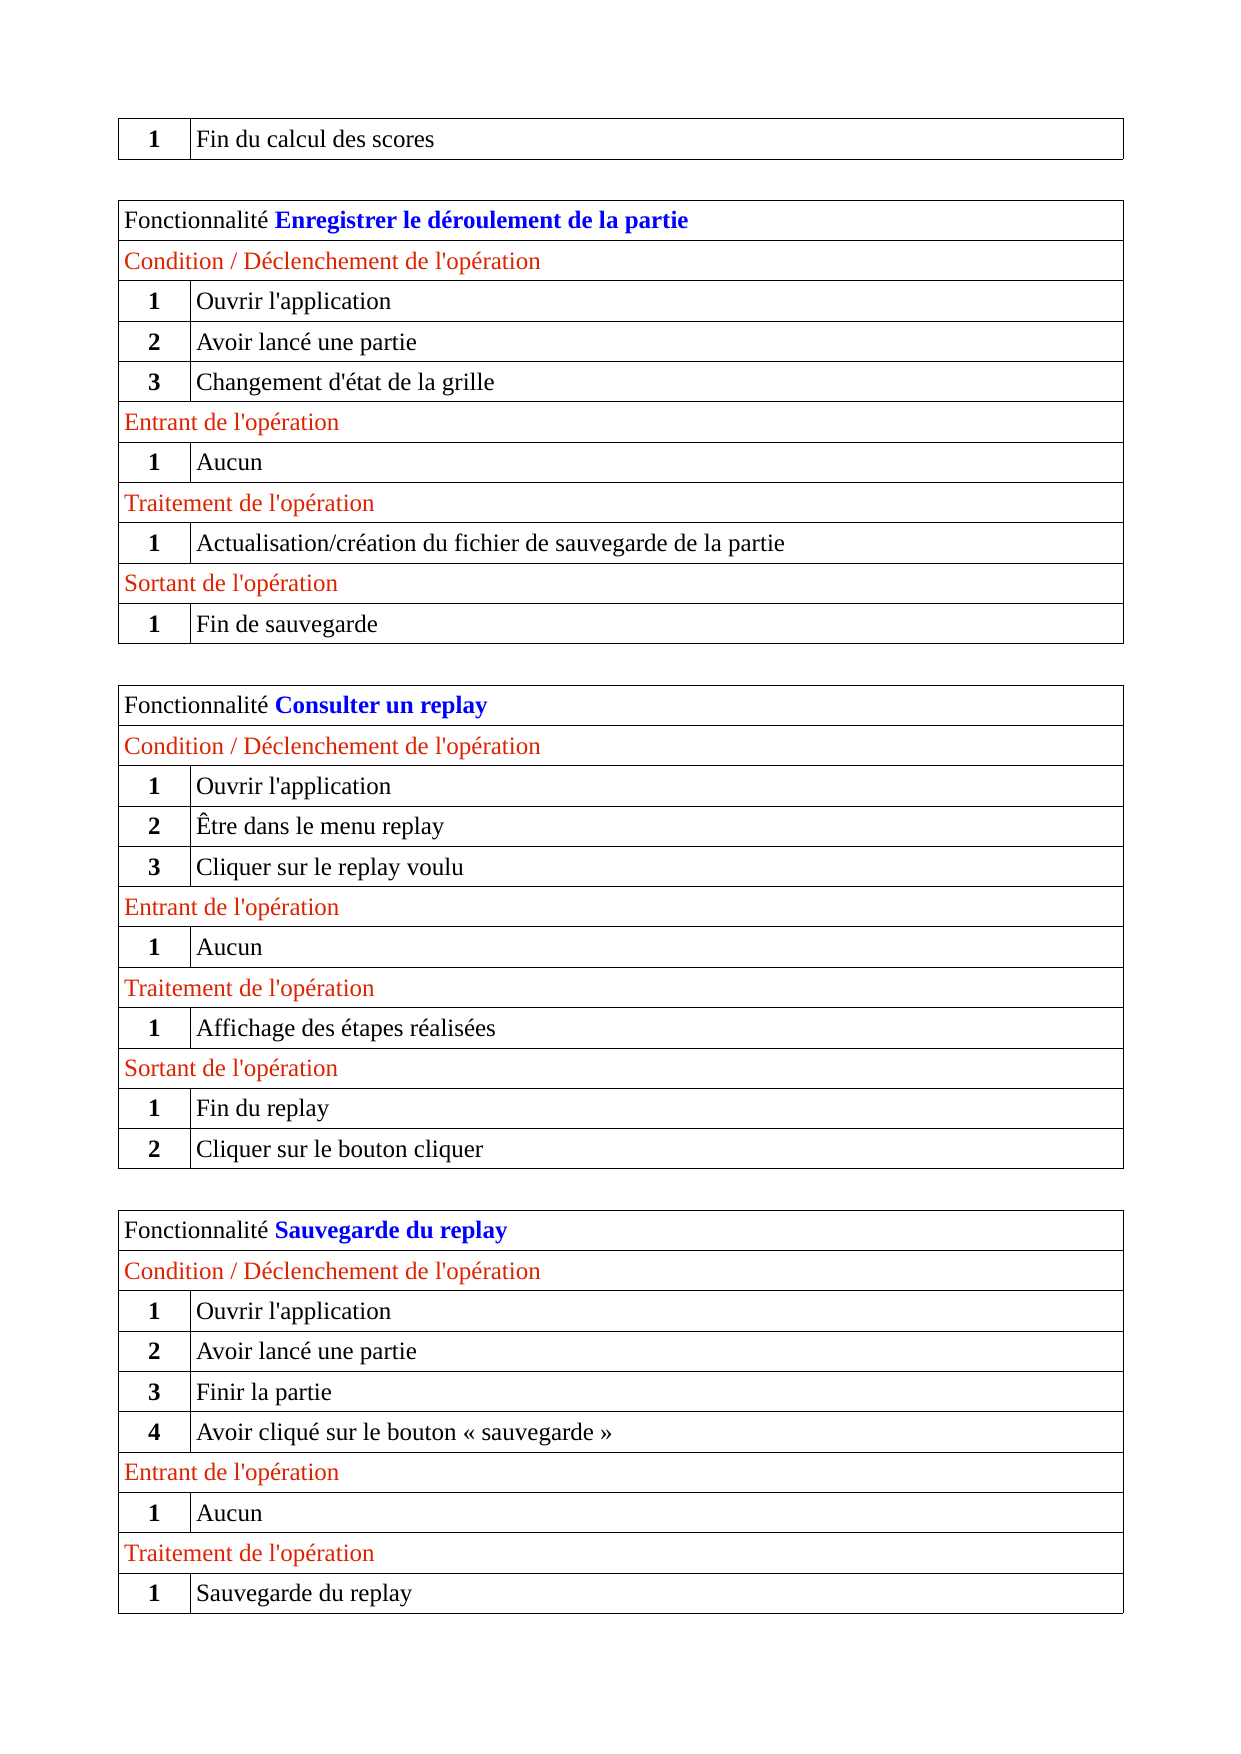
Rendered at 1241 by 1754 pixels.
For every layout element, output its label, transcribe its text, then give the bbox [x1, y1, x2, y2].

table_cell Traitement de l'opération [119, 483, 1123, 522]
table_cell Être dans le menu replay [191, 807, 1123, 846]
table_cell Sortant de l'opération [119, 1049, 1123, 1088]
table_cell Sauvegarde du replay [191, 1574, 1123, 1613]
table_cell 2 [119, 1129, 190, 1168]
table_cell Traitement de l'opération [119, 968, 1123, 1007]
table_cell Fin du calcul des scores [191, 119, 1123, 158]
table_cell 3 [119, 362, 190, 401]
table_cell Actualisation/création du fichier de sauvegarde de la partie [191, 523, 1123, 563]
table_cell 1 [119, 1574, 190, 1613]
table_cell 1 [119, 119, 190, 158]
table_cell Aucun [191, 927, 1123, 967]
table_cell 3 [119, 847, 190, 886]
table_cell 3 [119, 1372, 190, 1411]
table_cell Ouvrir l'application [191, 281, 1123, 321]
table_cell Condition / Déclenchement de l'opération [119, 1251, 1123, 1290]
table_cell 1 [119, 281, 190, 321]
table_cell 1 [119, 1291, 190, 1331]
table_cell Traitement de l'opération [119, 1533, 1123, 1572]
table_cell Entrant de l'opération [119, 1453, 1123, 1492]
table_cell Entrant de l'opération [119, 402, 1123, 442]
table_cell Avoir cliqué sur le bouton « sauvegarde » [191, 1412, 1123, 1452]
table_cell 2 [119, 1332, 190, 1371]
table_cell 1 [119, 1089, 190, 1128]
table_cell Avoir lancé une partie [191, 322, 1123, 361]
table_cell Changement d'état de la grille [191, 362, 1123, 401]
table_header Fonctionnalité Consulter un replay [119, 686, 1123, 725]
table_cell Fin de sauvegarde [191, 604, 1123, 643]
table_cell 1 [119, 766, 190, 806]
table_cell 1 [119, 927, 190, 967]
table_cell 1 [119, 523, 190, 563]
table_cell 1 [119, 1008, 190, 1047]
table_cell Cliquer sur le bouton cliquer [191, 1129, 1123, 1168]
table_cell Condition / Déclenchement de l'opération [119, 241, 1123, 280]
table_cell Aucun [191, 443, 1123, 482]
table_cell Aucun [191, 1493, 1123, 1532]
table_cell 1 [119, 604, 190, 643]
table_cell Avoir lancé une partie [191, 1332, 1123, 1371]
table_header Fonctionnalité Enregistrer le déroulement de la partie [119, 201, 1123, 240]
table_cell 2 [119, 322, 190, 361]
table_cell 2 [119, 807, 190, 846]
table_cell 4 [119, 1412, 190, 1452]
table_header Fonctionnalité Sauvegarde du replay [119, 1211, 1123, 1250]
table_cell Ouvrir l'application [191, 766, 1123, 806]
table_cell 1 [119, 1493, 190, 1532]
table_cell Fin du replay [191, 1089, 1123, 1128]
table_cell Condition / Déclenchement de l'opération [119, 726, 1123, 765]
table_cell 1 [119, 443, 190, 482]
table_cell Sortant de l'opération [119, 564, 1123, 603]
table_cell Ouvrir l'application [191, 1291, 1123, 1331]
table_cell Cliquer sur le replay voulu [191, 847, 1123, 886]
table_cell Affichage des étapes réalisées [191, 1008, 1123, 1047]
table_cell Entrant de l'opération [119, 887, 1123, 926]
table_cell Finir la partie [191, 1372, 1123, 1411]
